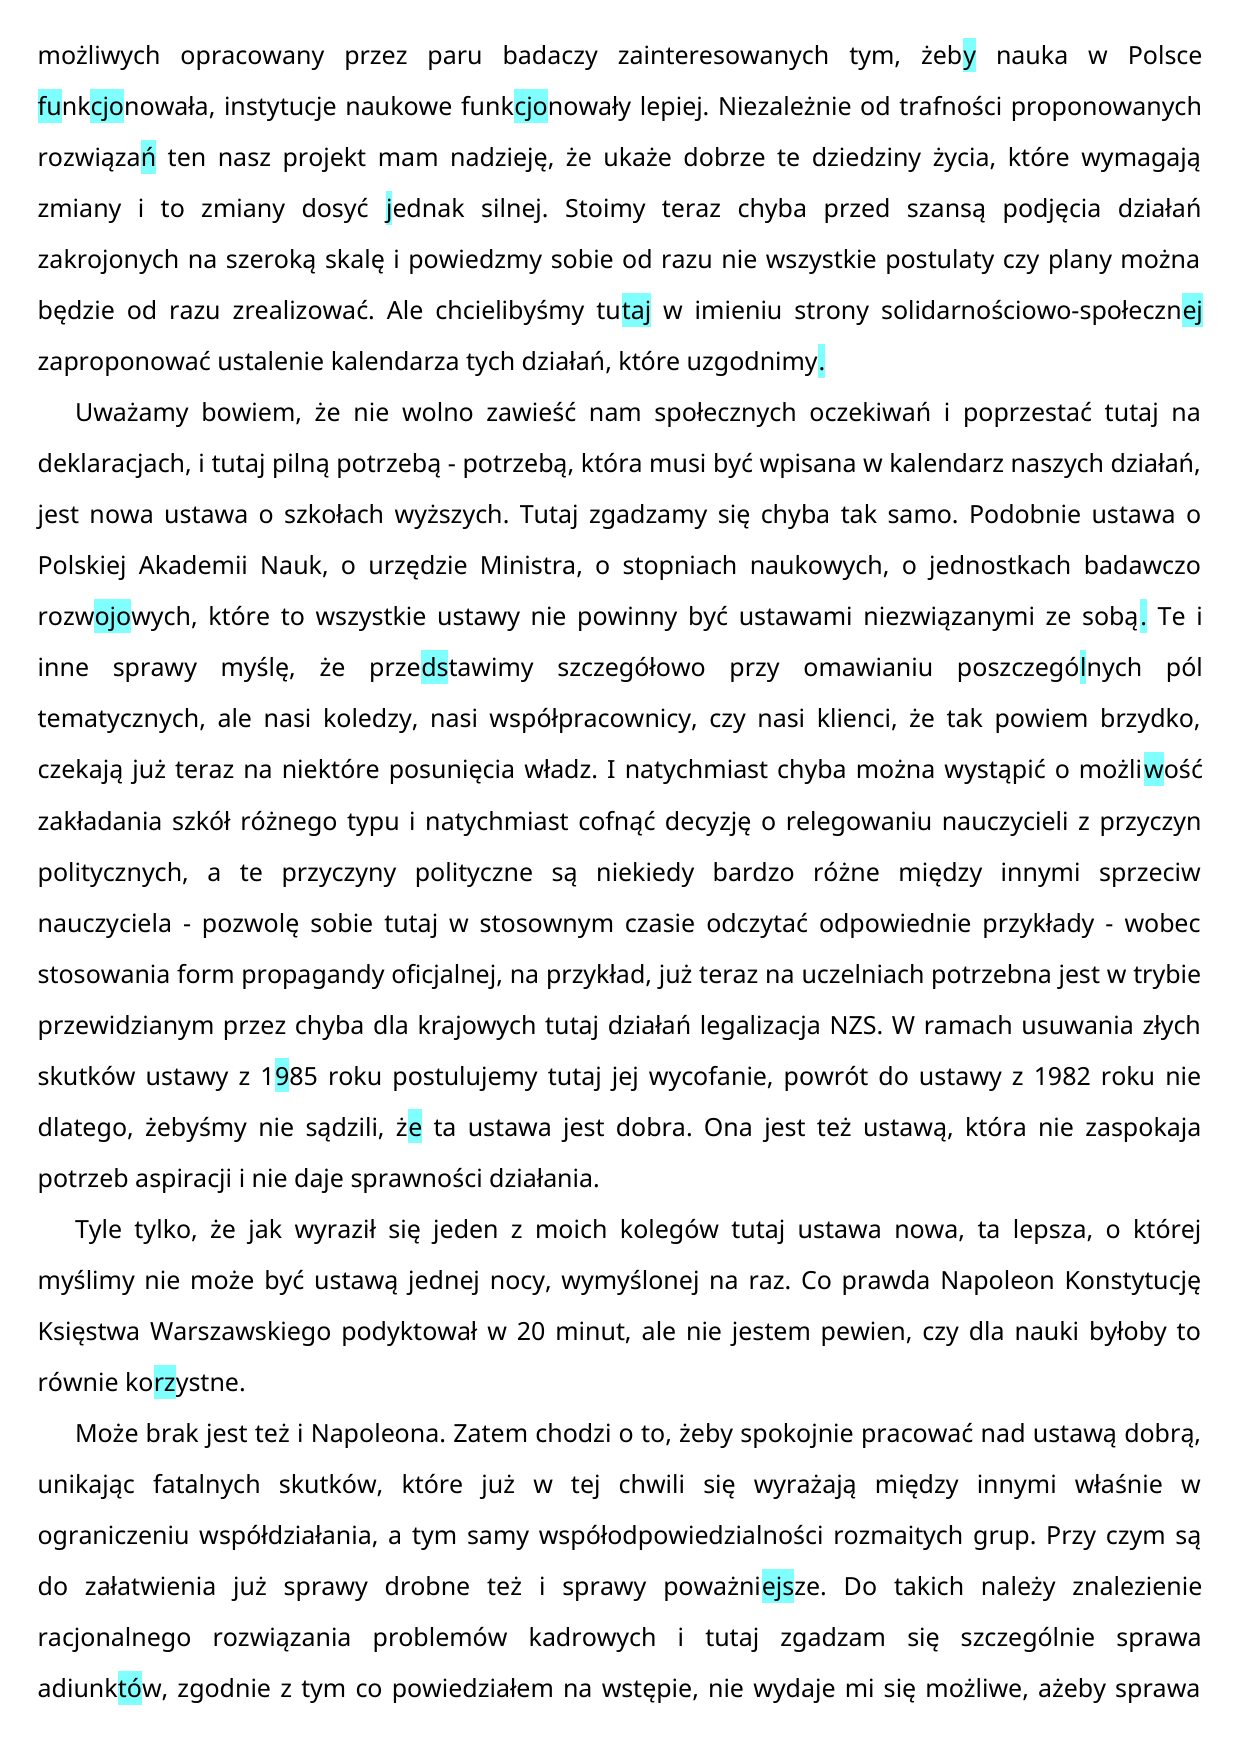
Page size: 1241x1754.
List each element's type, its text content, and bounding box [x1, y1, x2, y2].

text Tyle tylko, że jak wyraził się jeden z moich kolegów tutaj ustawa nowa, ta lepsza, o której myślimy nie może być ustawą jednej nocy, wymyślonej na raz. Co prawda Napoleon Konstytucję Księstwa Warszawskiego podyktował w 20 minut, ale nie jestem pewien, czy dla nauki byłoby to równie korzystne. [37, 1211, 1203, 1399]
text Może brak jest też i Napoleona. Zatem chodzi o to, żeby spokojnie pracować nad ustawą dobrą, unikając fatalnych skutków, które już w tej chwili się wyrażają między innymi właśnie w ograniczeniu współdziałania, a tym samy współodpowiedzialności rozmaitych grup. Przy czym są do załatwienia już sprawy drobne też i sprawy poważniejsze. Do takich należy znalezienie racjonalnego rozwiązania problemów kadrowych i tutaj zgadzam się szczególnie sprawa adiunktów, zgodnie z tym co powiedziałem na wstępie, nie wydaje mi się możliwe, ażeby sprawa [37, 1416, 1203, 1705]
text Uważamy bowiem, że nie wolno zawieść nam społecznych oczekiwań i poprzestać tutaj na deklaracjach, i tutaj pilną potrzebą - potrzebą, która musi być wpisana w kalendarz naszych działań, jest nowa ustawa o szkołach wyższych. Tutaj zgadzamy się chyba tak samo. Podobnie ustawa o Polskiej Akademii Nauk, o urzędzie Ministra, o stopniach naukowych, o jednostkach badawczo rozwojowych, które to wszystkie ustawy nie powinny być ustawami niezwiązanymi ze sobą. Te i inne sprawy myślę, że przedstawimy szczegółowo przy omawianiu poszczególnych pól tematycznych, ale nasi koledzy, nasi współpracownicy, czy nasi klienci, że tak powiem brzydko, czekają już teraz na niektóre posunięcia władz. I natychmiast chyba można wystąpić o możliwość zakładania szkół różnego typu i natychmiast cofnąć decyzję o relegowaniu nauczycieli z przyczyn politycznych, a te przyczyny polityczne są niekiedy bardzo różne między innymi sprzeciw nauczyciela - pozwolę sobie tutaj w stosownym czasie odczytać odpowiednie przykłady - wobec stosowania form propagandy oficjalnej, na przykład, już teraz na uczelniach potrzebna jest w trybie przewidzianym przez chyba dla krajowych tutaj działań legalizacja NZS. W ramach usuwania złych skutków ustawy z 1985 roku postulujemy tutaj jej wycofanie, powrót do ustawy z 1982 roku nie dlatego, żebyśmy nie sądzili, że ta ustawa jest dobra. Ona jest też ustawą, która nie zaspokaja potrzeb aspiracji i nie daje sprawności działania. [37, 395, 1203, 1194]
text możliwych opracowany przez paru badaczy zainteresowanych tym, żeby nauka w Polsce funkcjonowała, instytucje naukowe funkcjonowały lepiej. Niezależnie od trafności proponowanych rozwiązań ten nasz projekt mam nadzieję, że ukaże dobrze te dziedziny życia, które wymagają zmiany i to zmiany dosyć jednak silnej. Stoimy teraz chyba przed szansą podjęcia działań zakrojonych na szeroką skalę i powiedzmy sobie od razu nie wszystkie postulaty czy plany można będzie od razu zrealizować. Ale chcielibyśmy tutaj w imieniu strony solidarnościowo-społecznej zaproponować ustalenie kalendarza tych działań, które uzgodnimy. [37, 37, 1203, 378]
